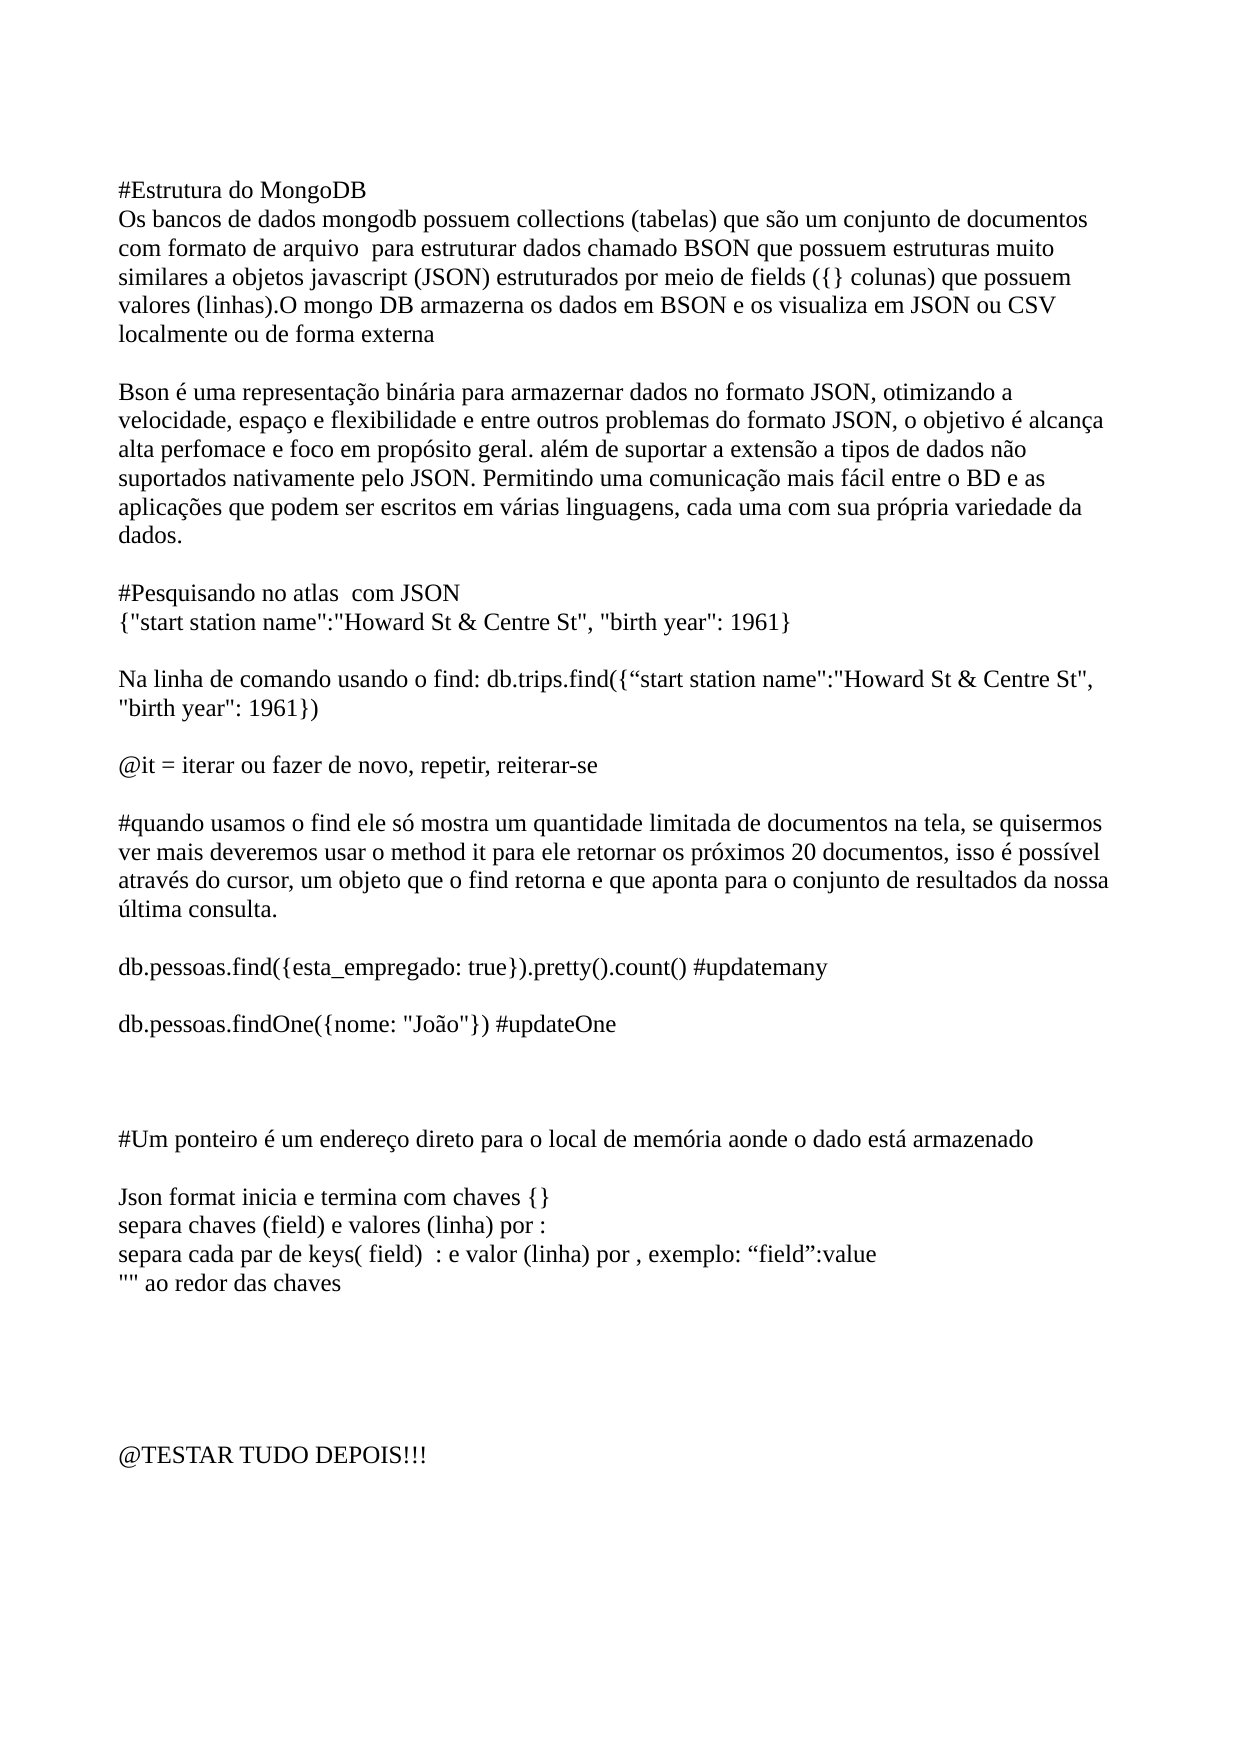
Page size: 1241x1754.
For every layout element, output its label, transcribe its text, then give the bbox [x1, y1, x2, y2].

text Json format inicia e termina com chaves {} [118, 1182, 1122, 1211]
text separa chaves (field) e valores (linha) por : [118, 1211, 1122, 1239]
text #Pesquisando no atlas com JSON [118, 578, 1122, 607]
text @TESTAR TUDO DEPOIS!!! [118, 1441, 1122, 1469]
text separa cada par de keys( field) : e valor (linha) por , exemplo: “field”:value [118, 1239, 1122, 1268]
text {"start station name":"Howard St & Centre St", "birth year": 1961} [118, 607, 1122, 636]
text #Estrutura do MongoDB [118, 176, 1122, 204]
text #quando usamos o find ele só mostra um quantidade limitada de documentos na tela, se quisermos ver mais deveremos usar o method it para ele retornar os próximos 20 documentos, isso é possível através do cursor, um objeto que o find retorna e que aponta para o conjunto de resultados da nossa última consulta. [118, 808, 1122, 923]
text Na linha de comando usando o find: db.trips.find({“start station name":"Howard St & Centre St", "birth year": 1961}) [118, 664, 1122, 722]
text #Um ponteiro é um endereço direto para o local de memória aonde o dado está armazenado [118, 1124, 1122, 1153]
text "" ao redor das chaves [118, 1268, 1122, 1297]
text @it = iterar ou fazer de novo, repetir, reiterar-se [118, 751, 1122, 779]
text db.pessoas.find({esta_empregado: true}).pretty().count() #updatemany [118, 952, 1122, 981]
text Os bancos de dados mongodb possuem collections (tabelas) que são um conjunto de documentos com formato de arquivo para estruturar dados chamado BSON que possuem estruturas muito similares a objetos javascript (JSON) estruturados por meio de fields ({} colunas) que possuem valores (linhas).O mongo DB armazerna os dados em BSON e os visualiza em JSON ou CSV localmente ou de forma externa [118, 204, 1122, 348]
text Bson é uma representação binária para armazernar dados no formato JSON, otimizando a velocidade, espaço e flexibilidade e entre outros problemas do formato JSON, o objetivo é alcança alta perfomace e foco em propósito geral. além de suportar a extensão a tipos de dados não suportados nativamente pelo JSON. Permitindo uma comunicação mais fácil entre o BD e as aplicações que podem ser escritos em várias linguagens, cada uma com sua própria variedade da dados. [118, 377, 1122, 549]
text db.pessoas.findOne({nome: "João"}) #updateOne [118, 1009, 1122, 1038]
